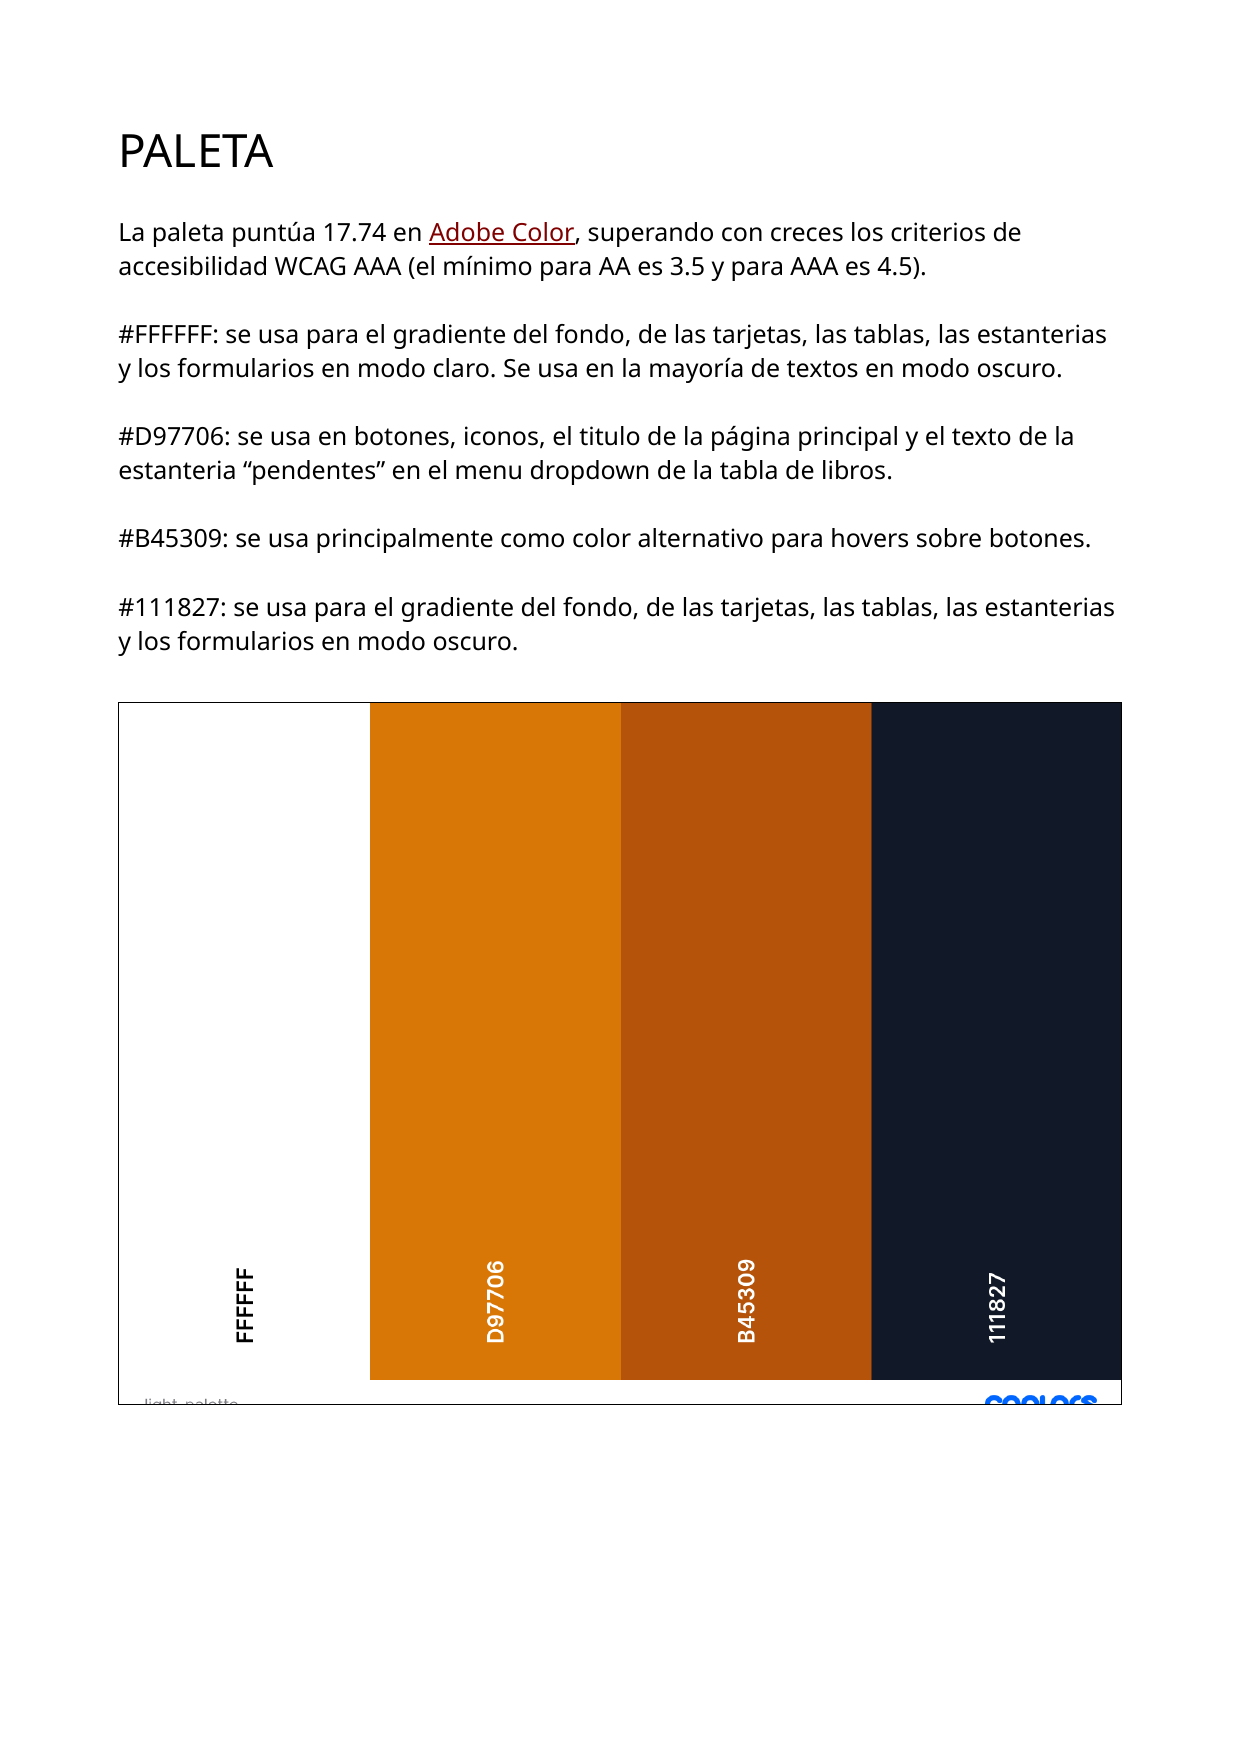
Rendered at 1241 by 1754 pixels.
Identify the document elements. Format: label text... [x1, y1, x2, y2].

text #111827: se usa para el gradiente del fondo, de las tarjetas, las tablas, las estanterias y los formularios en modo oscuro. [118, 589, 1122, 657]
text La paleta puntúa 17.74 en Adobe Color, superando con creces los criterios de accesibilidad WCAG AAA (el mínimo para AA es 3.5 y para AAA es 4.5). [118, 214, 1122, 283]
picture [119, 703, 1121, 1404]
text #FFFFFF: se usa para el gradiente del fondo, de las tarjetas, las tablas, las estanterias y los formularios en modo claro. Se usa en la mayoría de textos en modo oscuro. [118, 317, 1122, 385]
text PALETA [118, 118, 1122, 181]
text #D97706: se usa en botones, iconos, el titulo de la página principal y el texto de la estanteria “pendentes” en el menu dropdown de la tabla de libros. [118, 419, 1122, 487]
text #B45309: se usa principalmente como color alternativo para hovers sobre botones. [118, 521, 1122, 555]
